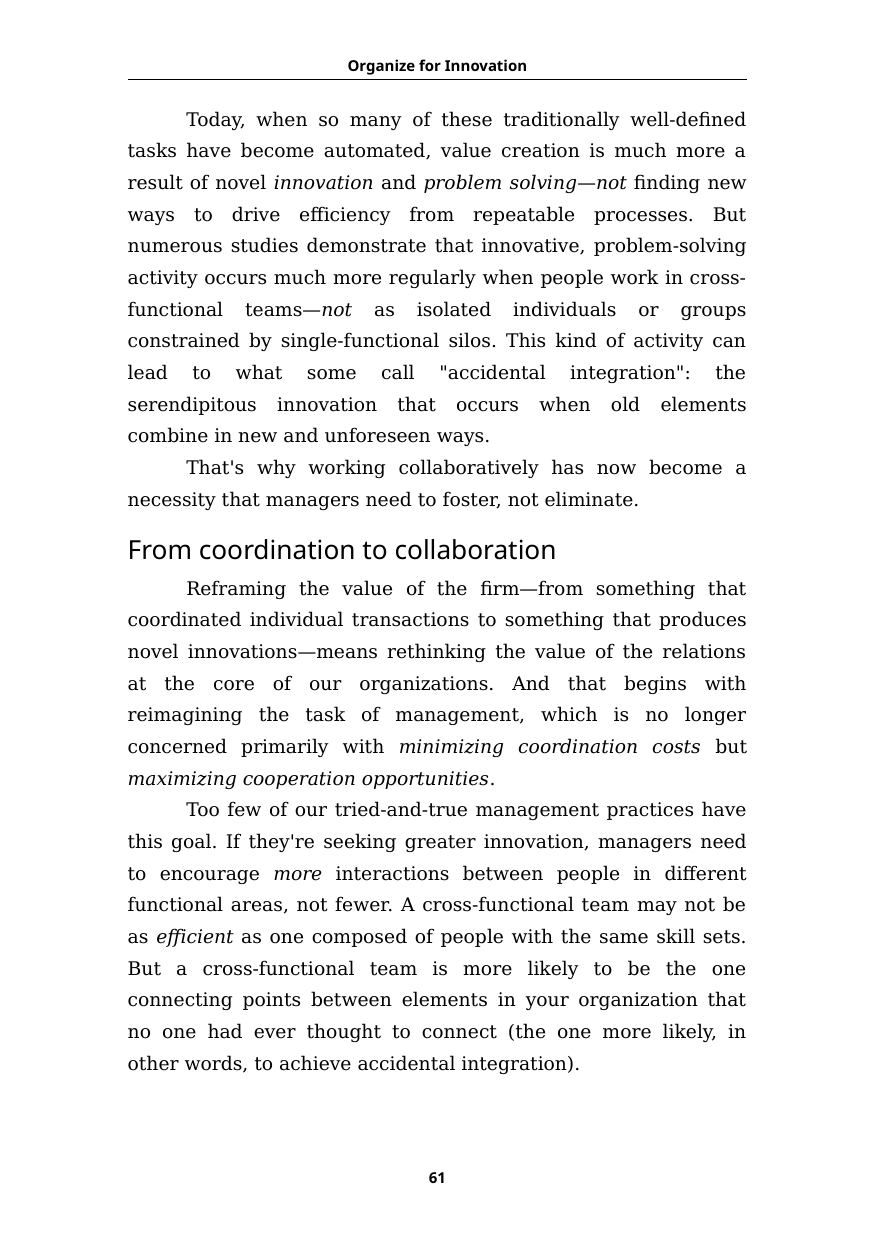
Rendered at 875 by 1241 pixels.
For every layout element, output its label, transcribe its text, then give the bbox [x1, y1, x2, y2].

subtitle From coordination to collaboration [127, 535, 747, 565]
text That's why working collaboratively has now become a necessity that managers need to foster, not eliminate. [127, 457, 747, 511]
text Reframing the value of the firm—from something that coordinated individual transactions to something that produces novel innovations—means rethinking the value of the relations at the core of our organizations. And that begins with reimagining the task of management, which is no longer concerned primarily with minimizing coordination costs but maximizing cooperation opportunities. [127, 578, 747, 790]
text Too few of our tried-and-true management practices have this goal. If they're seeking greater innovation, managers need to encourage more interactions between people in different functional areas, not fewer. A cross-functional team may not be as efficient as one composed of people with the same skill sets. But a cross-functional team is more likely to be the one connecting points between elements in your organization that no one had ever thought to connect (the one more likely, in other words, to achieve accidental integration). [127, 799, 747, 1075]
text Today, when so many of these traditionally well-defined tasks have become automated, value creation is much more a result of novel innovation and problem solving—not finding new ways to drive efficiency from repeatable processes. But numerous studies demonstrate that innovative, problem-solving activity occurs much more regularly when people work in cross-functional teams—not as isolated individuals or groups constrained by single-functional silos. This kind of activity can lead to what some call "accidental integration": the serendipitous innovation that occurs when old elements combine in new and unforeseen ways. [127, 109, 747, 447]
